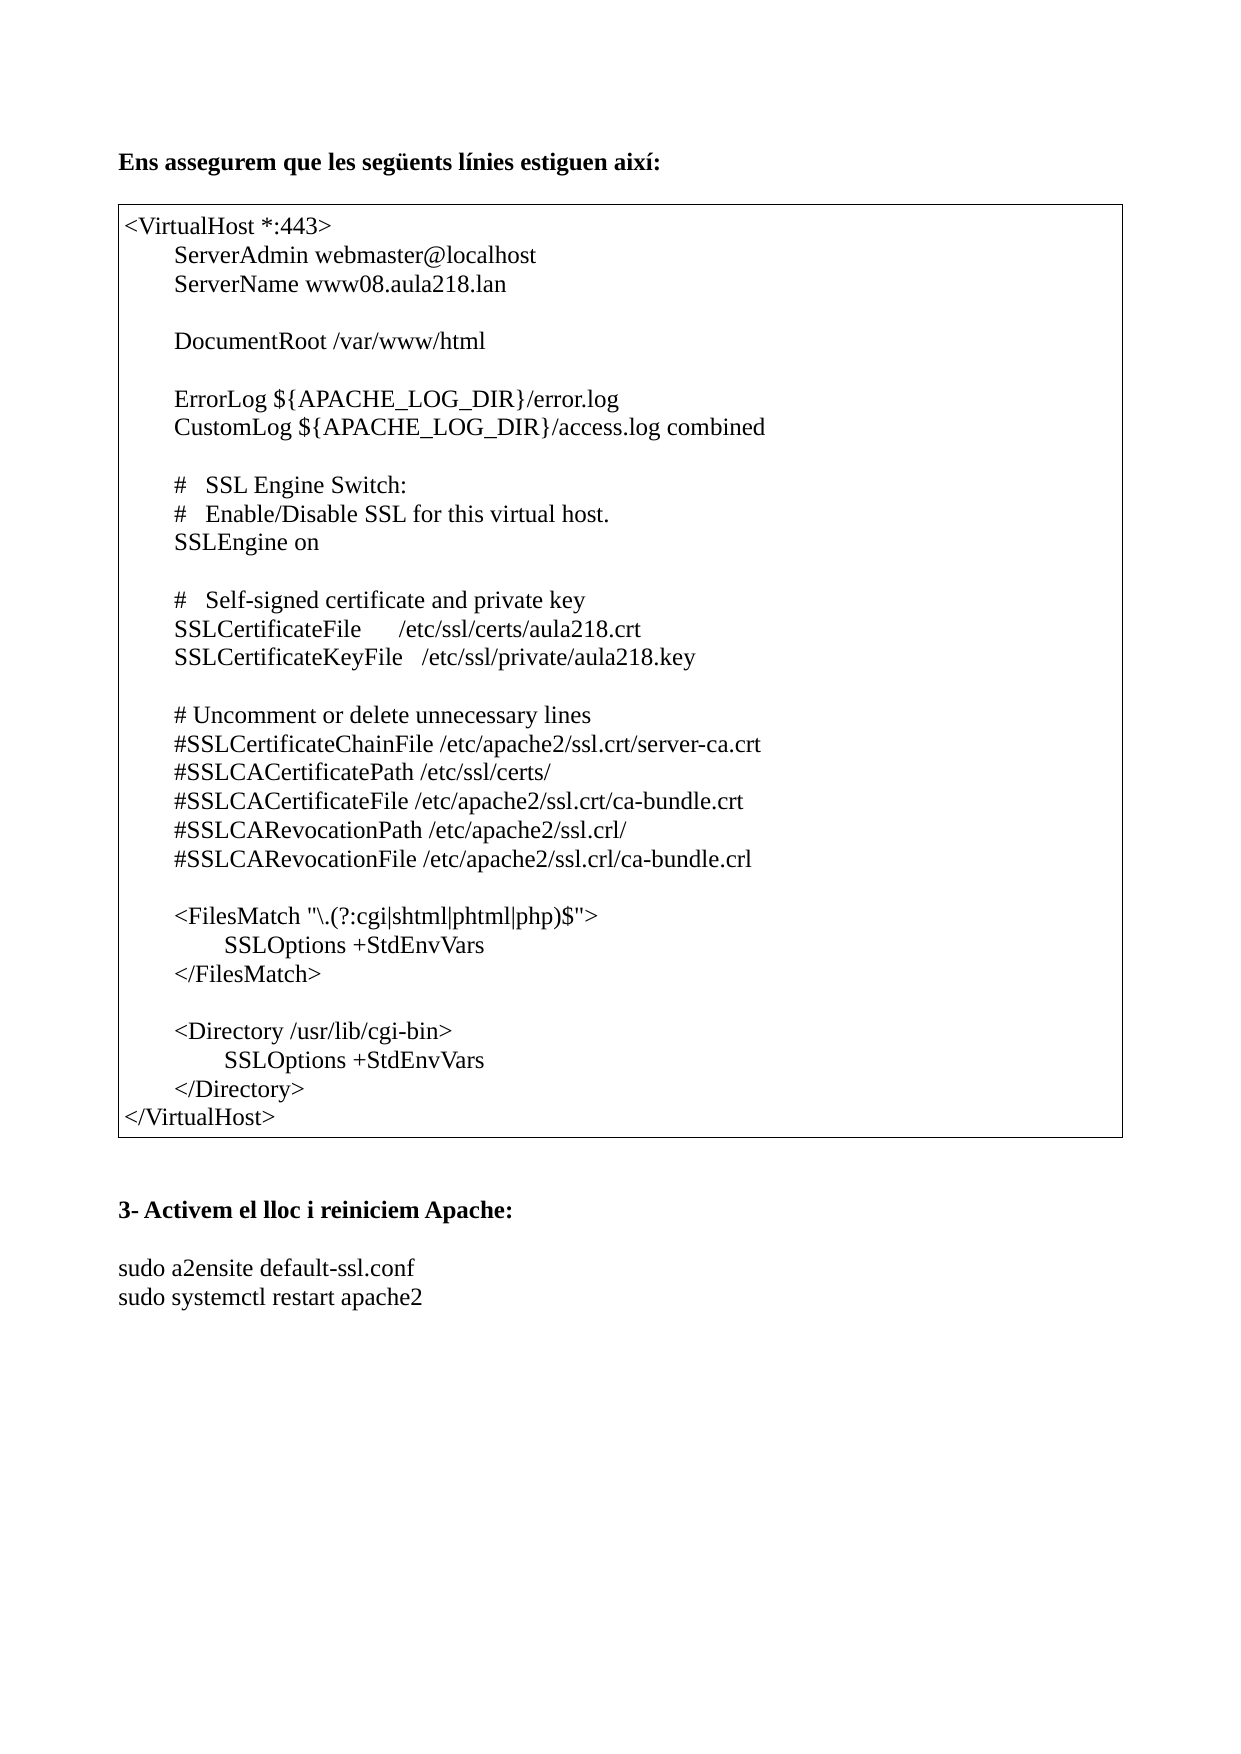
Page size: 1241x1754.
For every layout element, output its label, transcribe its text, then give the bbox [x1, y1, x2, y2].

table_header <VirtualHost *:443> ServerAdmin webmaster@localhost ServerName www08.aula218.lan DocumentRoot /var/www/html ErrorLog ${APACHE_LOG_DIR}/error.log CustomLog ${APACHE_LOG_DIR}/access.log combined # SSL Engine Switch: # Enable/Disable SSL for this virtual host. SSLEngine on # Self-signed certificate and private key SSLCertificateFile /etc/ssl/certs/aula218.crt SSLCertificateKeyFile /etc/ssl/private/aula218.key # Uncomment or delete unnecessary lines #SSLCertificateChainFile /etc/apache2/ssl.crt/server-ca.crt #SSLCACertificatePath /etc/ssl/certs/ #SSLCACertificateFile /etc/apache2/ssl.crt/ca-bundle.crt #SSLCARevocationPath /etc/apache2/ssl.crl/ #SSLCARevocationFile /etc/apache2/ssl.crl/ca-bundle.crl <FilesMatch "\.(?:cgi|shtml|phtml|php)$"> SSLOptions +StdEnvVars </FilesMatch> <Directory /usr/lib/cgi-bin> SSLOptions +StdEnvVars </Directory> </VirtualHost> [119, 205, 1122, 1137]
text sudo a2ensite default-ssl.conf [118, 1253, 1122, 1282]
text Ens assegurem que les següents línies estiguen així: [118, 147, 1122, 176]
text sudo systemctl restart apache2 [118, 1282, 1122, 1310]
text 3- Activem el lloc i reiniciem Apache: [118, 1195, 1122, 1224]
